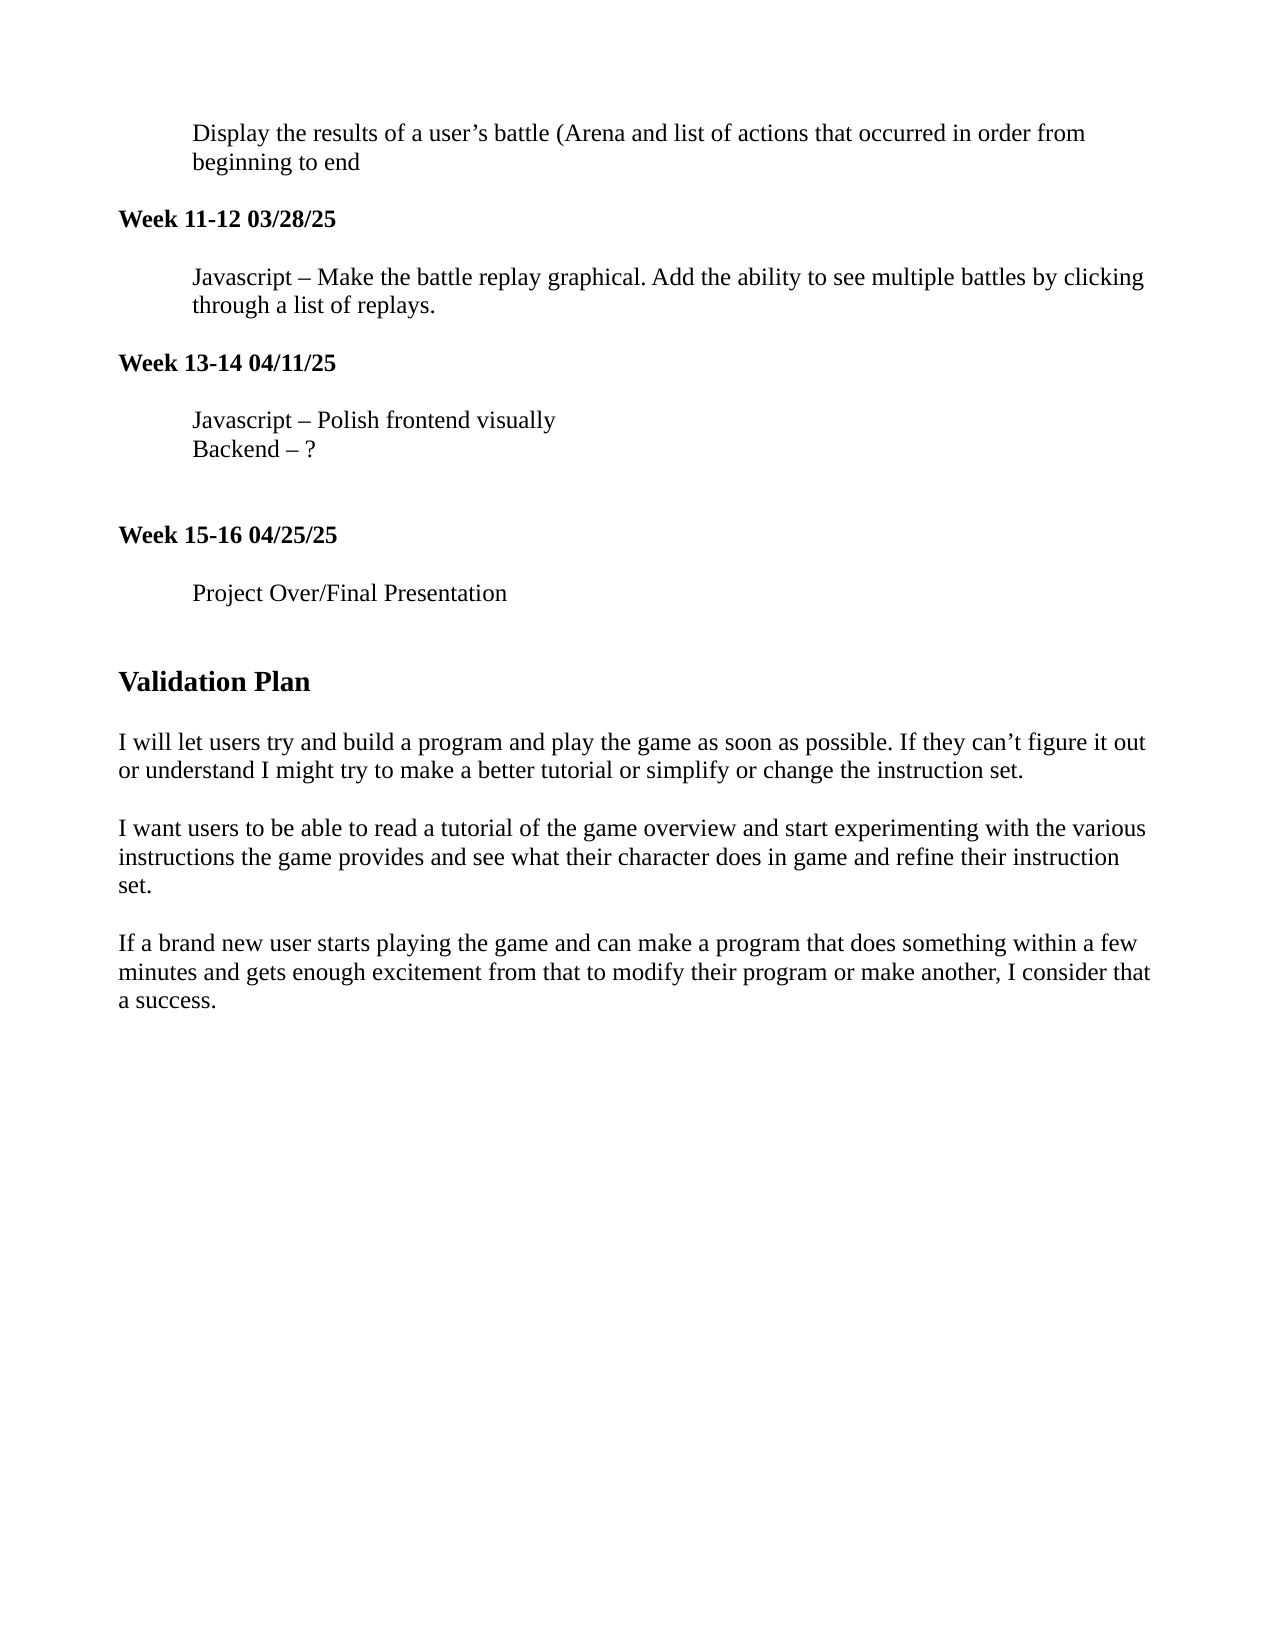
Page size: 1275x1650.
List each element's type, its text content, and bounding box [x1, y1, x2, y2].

text Week 15-16 04/25/25 [118, 521, 1157, 549]
text Display the results of a user’s battle (Arena and list of actions that occurred in order from beginning to end [118, 118, 1157, 176]
text Backend – ? [118, 434, 1157, 463]
text I want users to be able to read a tutorial of the game overview and start experimenting with the various instructions the game provides and see what their character does in game and refine their instruction set. [118, 813, 1157, 899]
text Project Over/Final Presentation [118, 578, 1157, 607]
text I will let users try and build a program and play the game as soon as possible. If they can’t figure it out or understand I might try to make a better tutorial or simplify or change the instruction set. [118, 727, 1157, 784]
text Javascript – Make the battle replay graphical. Add the ability to see multiple battles by clicking through a list of replays. [118, 262, 1157, 319]
text Week 13-14 04/11/25 [118, 348, 1157, 377]
text Javascript – Polish frontend visually [118, 406, 1157, 434]
text Week 11-12 03/28/25 [118, 204, 1157, 233]
text Validation Plan [118, 664, 1157, 698]
text If a brand new user starts playing the game and can make a program that does something within a few minutes and gets enough excitement from that to modify their program or make another, I consider that a success. [118, 928, 1157, 1014]
